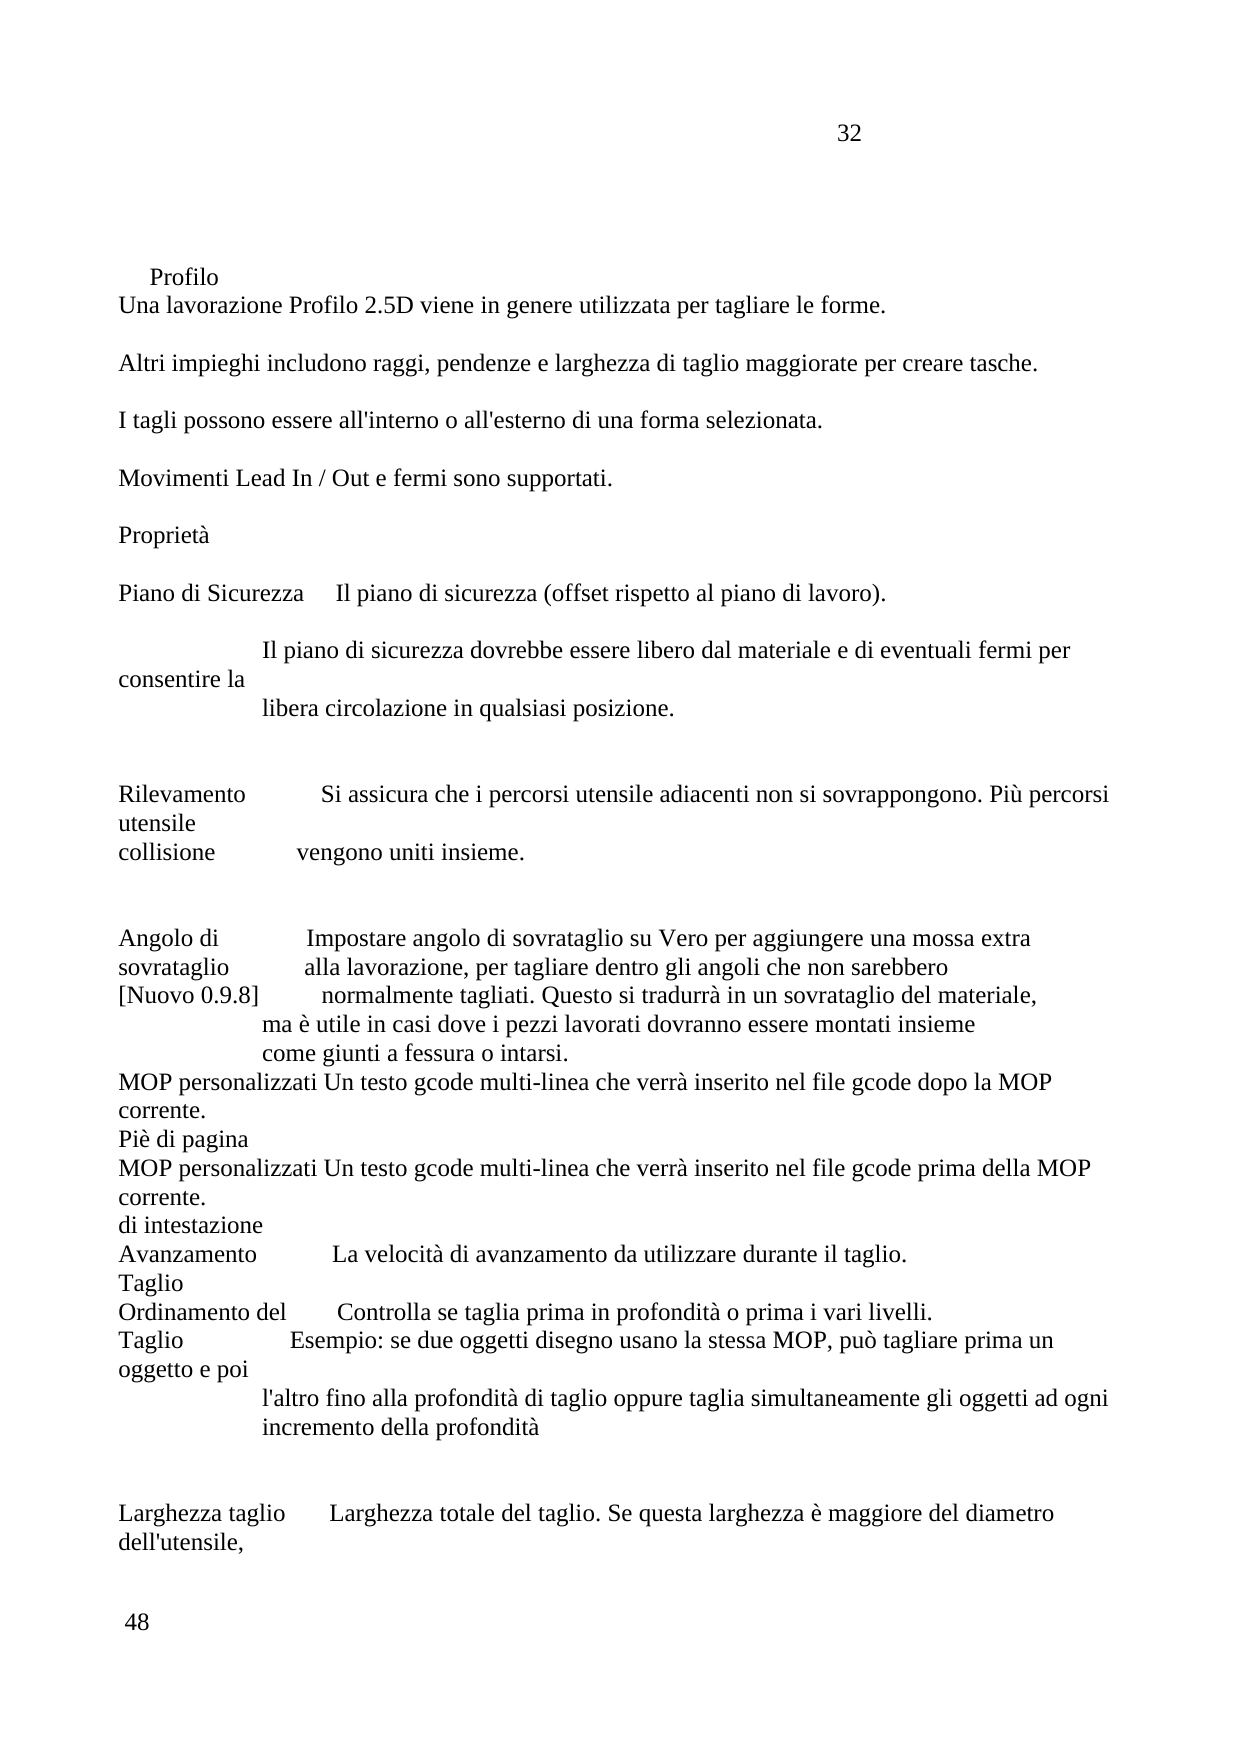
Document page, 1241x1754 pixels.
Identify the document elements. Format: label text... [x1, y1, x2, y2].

text Taglio [118, 1268, 1122, 1297]
text Piano di Sicurezza Il piano di sicurezza (offset rispetto al piano di lavoro). [118, 578, 1122, 607]
text Il piano di sicurezza dovrebbe essere libero dal materiale e di eventuali fermi per consentire la [118, 636, 1122, 693]
text Ordinamento del Controlla se taglia prima in profondità o prima i vari livelli. [118, 1297, 1122, 1326]
text collisione vengono uniti insieme. [118, 837, 1122, 866]
text Proprietà [118, 521, 1122, 549]
text I tagli possono essere all'interno o all'esterno di una forma selezionata. [118, 406, 1122, 434]
text Angolo di Impostare angolo di sovrataglio su Vero per aggiungere una mossa extra [118, 923, 1122, 952]
text incremento della profondità [118, 1412, 1122, 1441]
text Altri impieghi includono raggi, pendenze e larghezza di taglio maggiorate per creare tasche. [118, 348, 1122, 377]
text Una lavorazione Profilo 2.5D viene in genere utilizzata per tagliare le forme. [118, 291, 1122, 319]
text sovrataglio alla lavorazione, per tagliare dentro gli angoli che non sarebbero [118, 952, 1122, 981]
text Movimenti Lead In / Out e fermi sono supportati. [118, 463, 1122, 492]
text di intestazione [118, 1211, 1122, 1239]
text Avanzamento La velocità di avanzamento da utilizzare durante il taglio. [118, 1239, 1122, 1268]
text Rilevamento Si assicura che i percorsi utensile adiacenti non si sovrappongono. Più percorsi utensile [118, 779, 1122, 837]
text Larghezza taglio Larghezza totale del taglio. Se questa larghezza è maggiore del diametro dell'utensile, [118, 1498, 1122, 1556]
text libera circolazione in qualsiasi posizione. [118, 693, 1122, 722]
text 32 [118, 118, 1122, 147]
text Piè di pagina [118, 1124, 1122, 1153]
text [Nuovo 0.9.8] normalmente tagliati. Questo si tradurrà in un sovrataglio del materiale, [118, 981, 1122, 1009]
text MOP personalizzati Un testo gcode multi-linea che verrà inserito nel file gcode prima della MOP corrente. [118, 1153, 1122, 1211]
text Taglio Esempio: se due oggetti disegno usano la stessa MOP, può tagliare prima un oggetto e poi [118, 1326, 1122, 1383]
text l'altro fino alla profondità di taglio oppure taglia simultaneamente gli oggetti ad ogni [118, 1383, 1122, 1412]
text ma è utile in casi dove i pezzi lavorati dovranno essere montati insieme [118, 1009, 1122, 1038]
text MOP personalizzati Un testo gcode multi-linea che verrà inserito nel file gcode dopo la MOP corrente. [118, 1067, 1122, 1124]
text Profilo [118, 262, 1122, 291]
text come giunti a fessura o intarsi. [118, 1038, 1122, 1067]
